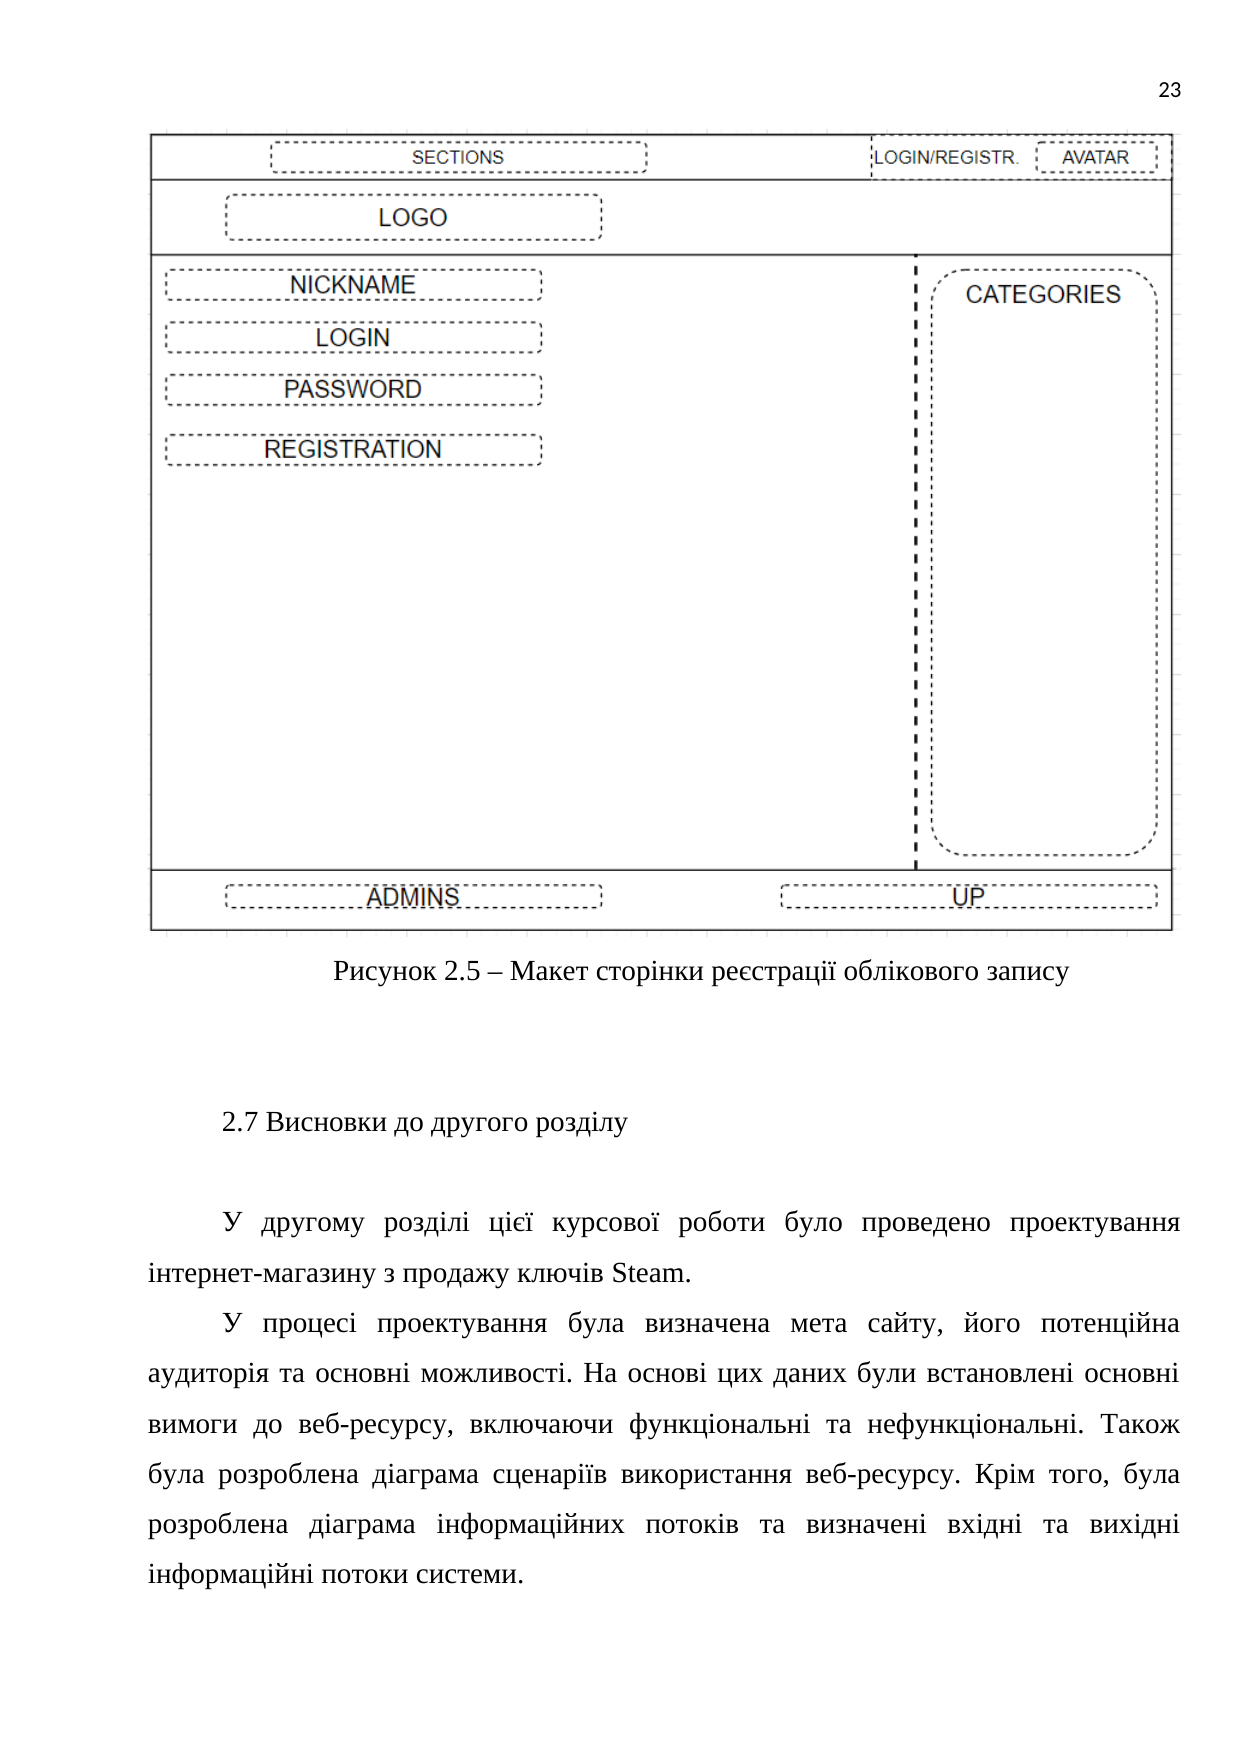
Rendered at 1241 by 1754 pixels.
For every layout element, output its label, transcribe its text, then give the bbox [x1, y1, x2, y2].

subtitle Висновки до другого розділу [148, 1104, 1181, 1137]
text Рисунок 2.5 – Макет сторінки реєстрації облікового запису [148, 937, 1181, 986]
text У процесі проектування була визначена мета сайту, його потенційна аудиторія та основні можливості. На основі цих даних були встановлені основні вимоги до веб-ресурсу, включаючи функціональні та нефункціональні. Також була розроблена діаграма сценаріїв використання веб-ресурсу. Крім того, була розроблена діаграма інформаційних потоків та визначені вхідні та вихідні інформаційні потоки системи. [148, 1305, 1181, 1590]
text У другому розділі цієї курсової роботи було проведено проектування інтернет-магазину з продажу ключів Steam. [148, 1204, 1181, 1288]
picture [147, 129, 1182, 937]
